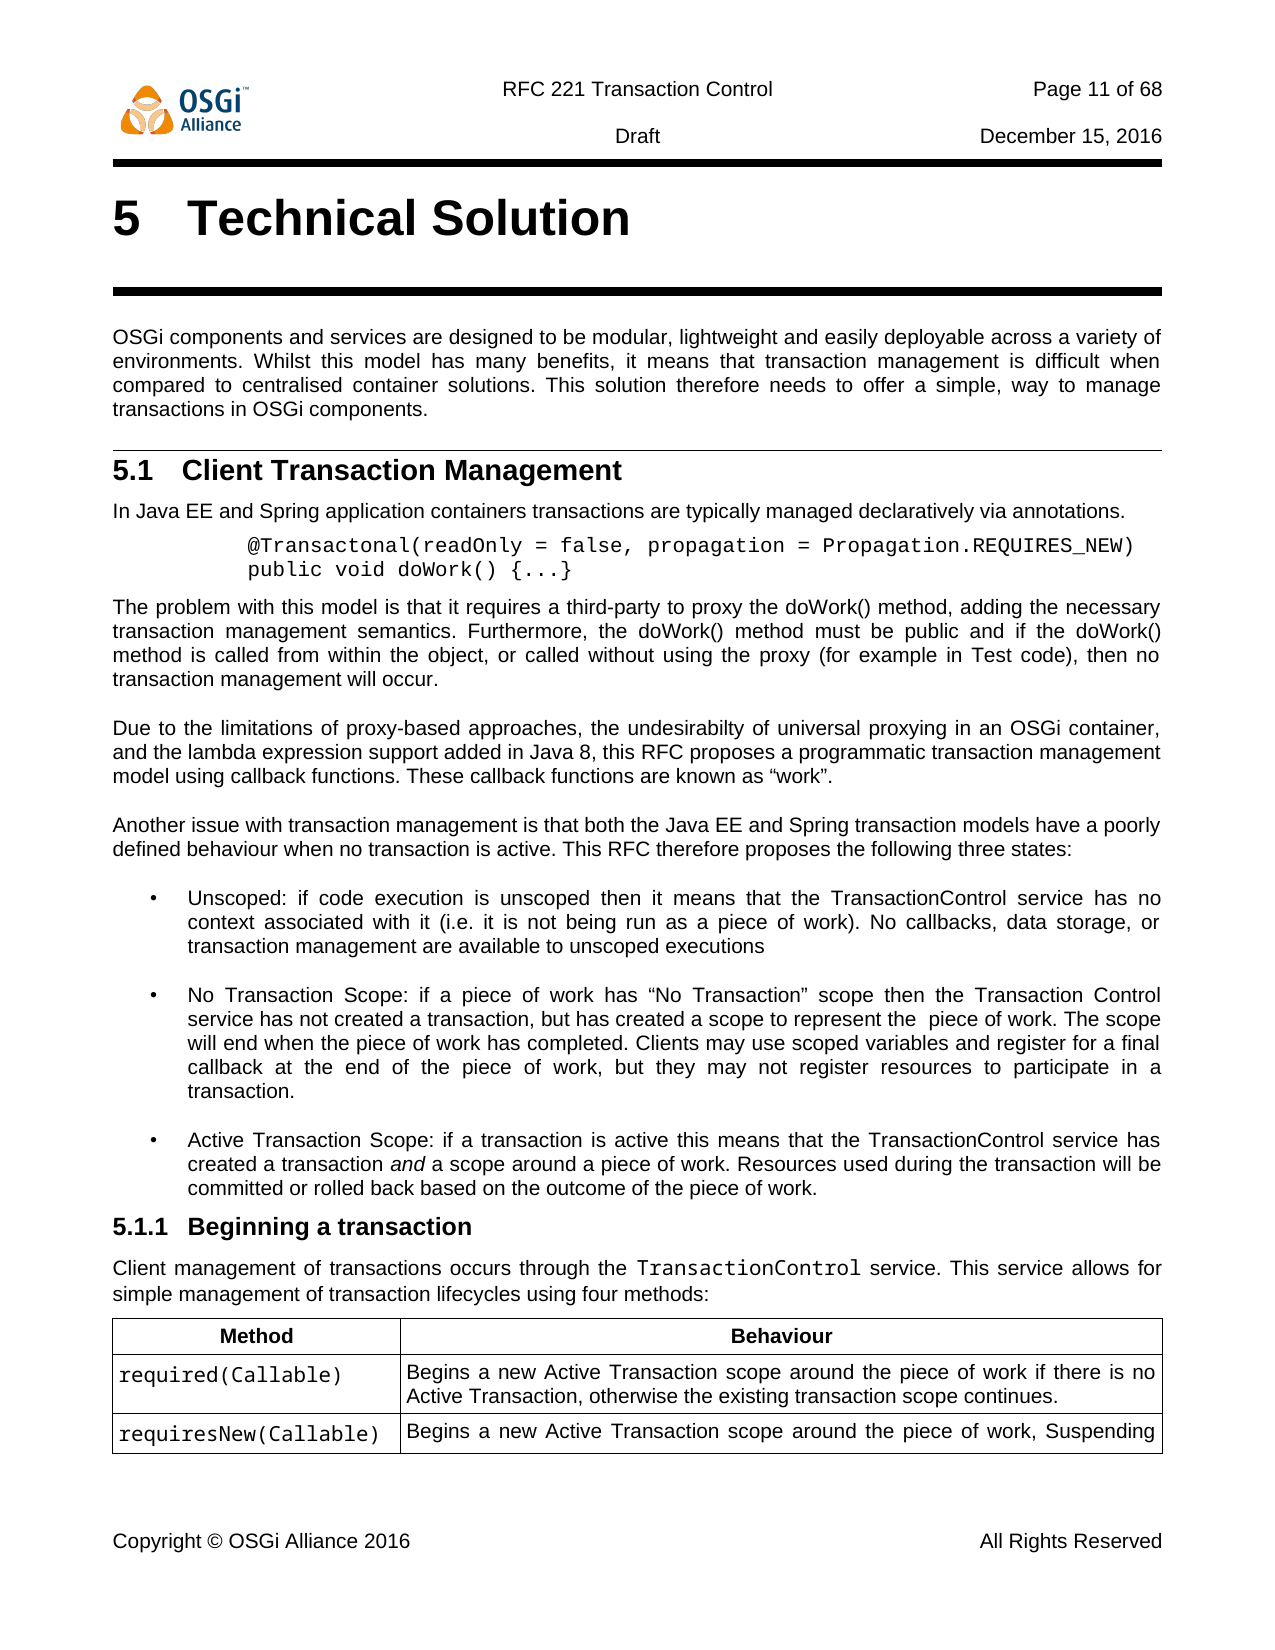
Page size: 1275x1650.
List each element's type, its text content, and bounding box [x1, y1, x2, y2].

text The problem with this model is that it requires a third-party to proxy the doWork() method, adding the necessary transaction management semantics. Furthermore, the doWork() method must be public and if the doWork() method is called from within the object, or called without using the proxy (for example in Test code), then no transaction management will occur. [112, 595, 1162, 691]
text @Transactonal(readOnly = false, propagation = Propagation.REQUIRES_NEW) [247, 535, 1162, 559]
table_cell required(Callable) [113, 1355, 400, 1413]
subtitle Beginning a transaction [112, 1212, 1162, 1241]
table_cell Begins a new Active Transaction scope around the piece of work if there is no Active Transaction, otherwise the existing transaction scope continues. [401, 1355, 1162, 1413]
text Due to the limitations of proxy-based approaches, the undesirabilty of universal proxying in an OSGi container, and the lambda expression support added in Java 8, this RFC proposes a programmatic transaction management model using callback functions. These callback functions are known as “work”. [112, 716, 1162, 788]
table_cell requiresNew(Callable) [113, 1414, 400, 1453]
table_cell Begins a new Active Transaction scope around the piece of work, Suspending [401, 1414, 1162, 1453]
text Client management of transactions occurs through the TransactionControl service. This service allows for simple management of transaction lifecycles using four methods: [112, 1253, 1162, 1306]
text In Java EE and Spring application containers transactions are typically managed declaratively via annotations. [112, 499, 1162, 523]
text OSGi components and services are designed to be modular, lightweight and easily deployable across a variety of environments. Whilst this model has many benefits, it means that transaction management is difficult when compared to centralised container solutions. This solution therefore needs to offer a simple, way to manage transactions in OSGi components. [112, 325, 1162, 421]
table_header Behaviour [401, 1319, 1162, 1354]
subtitle Technical Solution [112, 160, 1162, 296]
list Active Transaction Scope: if a transaction is active this means that the TransactionControl service has created a transaction and a scope around a piece of work. Resources used during the transaction will be committed or rolled back based on the outcome of the piece of work. [150, 1128, 1162, 1200]
text public void doWork() {...} [247, 559, 1162, 583]
table_header Method [113, 1319, 400, 1354]
list Unscoped: if code execution is unscoped then it means that the TransactionControl service has no context associated with it (i.e. it is not being run as a piece of work). No callbacks, data storage, or transaction management are available to unscoped executions [150, 886, 1162, 958]
list No Transaction Scope: if a piece of work has “No Transaction” scope then the Transaction Control service has not created a transaction, but has created a scope to represent the piece of work. The scope will end when the piece of work has completed. Clients may use scoped variables and register for a final callback at the end of the piece of work, but they may not register resources to participate in a transaction. [150, 983, 1162, 1103]
picture [113, 78, 257, 142]
text Another issue with transaction management is that both the Java EE and Spring transaction models have a poorly defined behaviour when no transaction is active. This RFC therefore proposes the following three states: [112, 813, 1162, 861]
subtitle Client Transaction Management [112, 451, 1162, 486]
